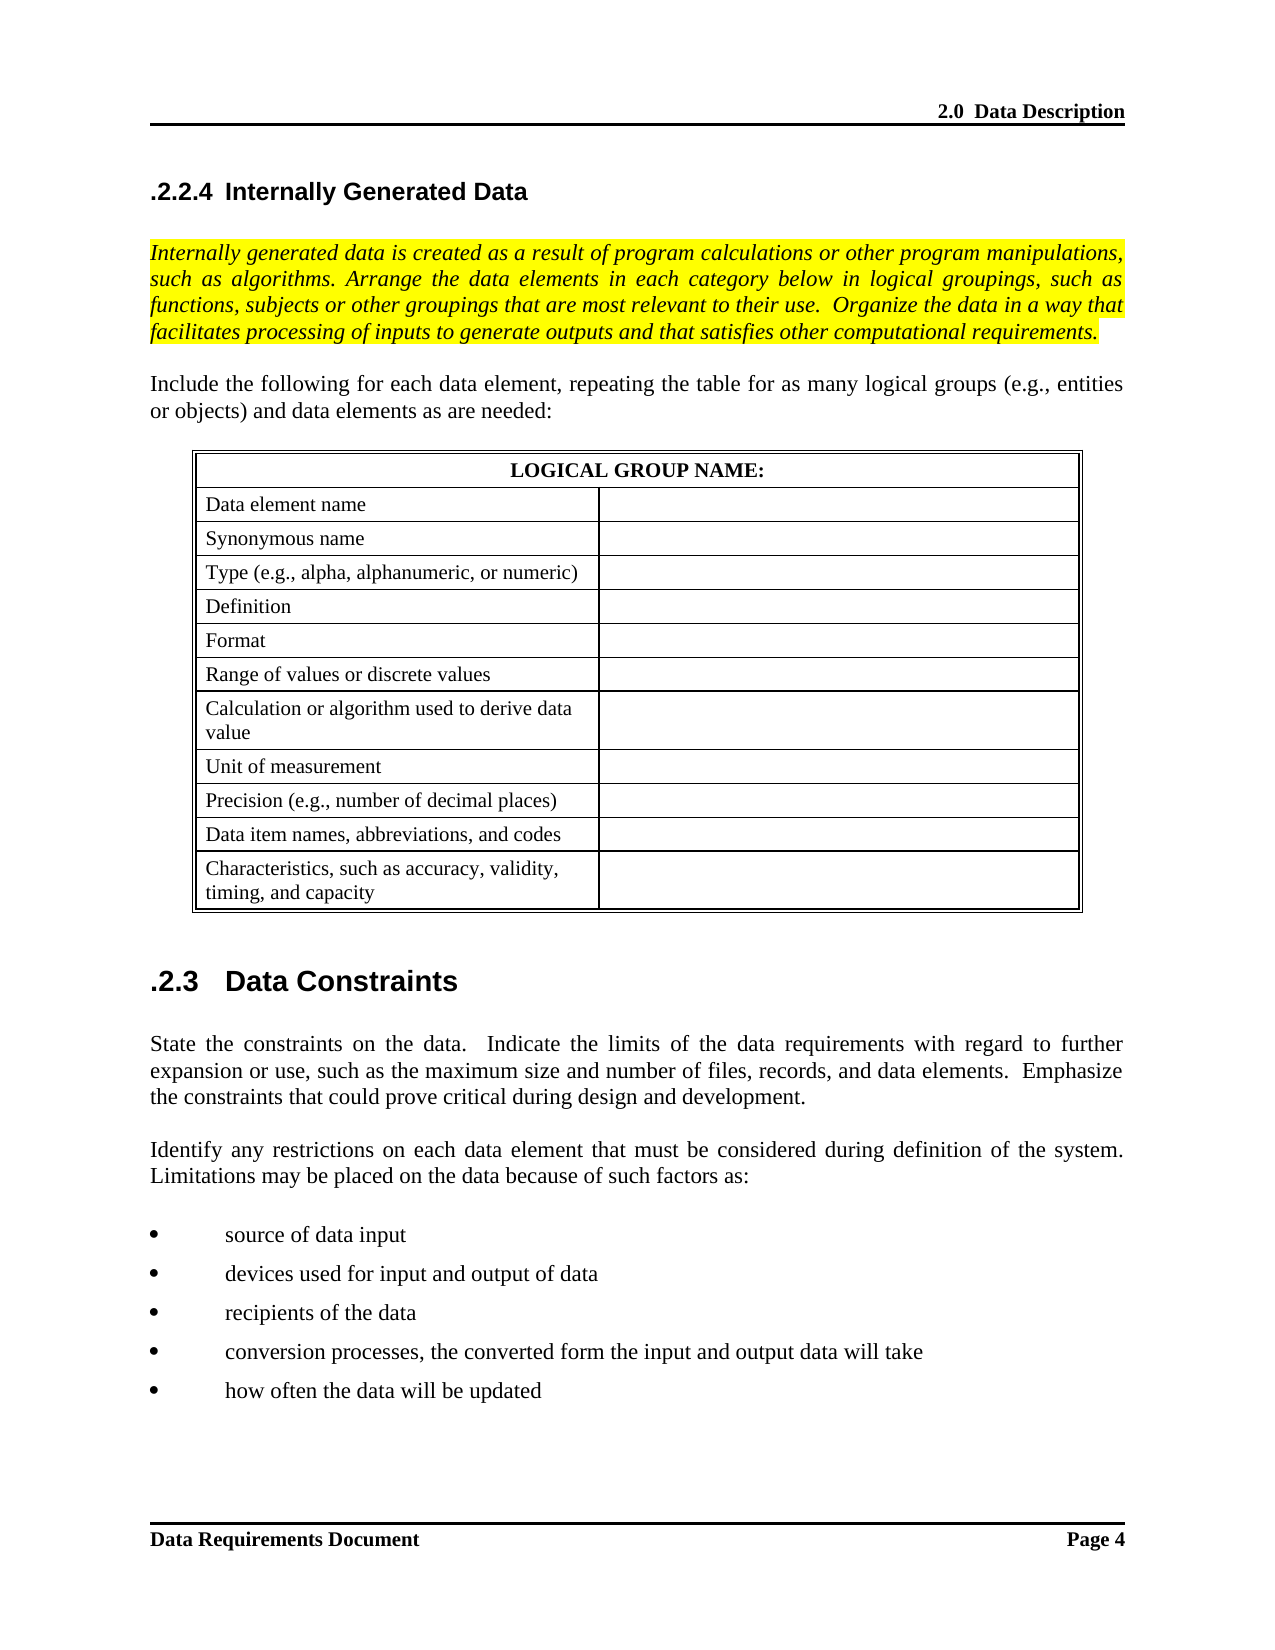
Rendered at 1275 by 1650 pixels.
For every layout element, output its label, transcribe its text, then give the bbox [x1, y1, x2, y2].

subtitle 2.3 Data Constraints [150, 964, 1125, 998]
table_cell [600, 556, 1078, 588]
table_cell Synonymous name [197, 522, 598, 554]
table_cell [600, 658, 1078, 690]
table_cell Unit of measurement [197, 750, 598, 782]
table_cell Data item names, abbreviations, and codes [197, 818, 598, 850]
table_header LOGICAL GROUP NAME: [197, 454, 1078, 487]
table_cell Range of values or discrete values [197, 658, 598, 690]
subtitle 2.2.4 Internally Generated Data [150, 177, 1125, 206]
table_cell [600, 522, 1078, 554]
table_cell [600, 488, 1078, 521]
table_cell [600, 784, 1078, 816]
table_cell [600, 590, 1078, 622]
text Internally generated data is created as a result of program calculations or other program manipulations, such as algorithms. Arrange the data elements in each category below in logical groupings, such as functions, subjects or other groupings that are most relevant to their use. Organize the data in a way that facilitates processing of inputs to generate outputs and that satisfies other computational requirements. [150, 239, 1125, 344]
table_cell [600, 818, 1078, 850]
list conversion processes, the converted form the input and output data will take [150, 1338, 1125, 1364]
table_cell Type (e.g., alpha, alphanumeric, or numeric) [197, 556, 598, 588]
list source of data input [150, 1221, 1125, 1248]
table_cell Precision (e.g., number of decimal places) [197, 784, 598, 816]
table_cell [600, 692, 1078, 748]
text Include the following for each data element, repeating the table for as many logical groups (e.g., entities or objects) and data elements as are needed: [150, 371, 1125, 423]
table_cell [600, 852, 1078, 908]
list how often the data will be updated [150, 1377, 1125, 1403]
table_cell Definition [197, 590, 598, 622]
table_cell Data element name [197, 488, 598, 521]
table_cell [600, 624, 1078, 656]
text Identify any restrictions on each data element that must be considered during definition of the system. Limitations may be placed on the data because of such factors as: [150, 1136, 1125, 1189]
table_cell [600, 750, 1078, 782]
list devices used for input and output of data [150, 1260, 1125, 1286]
text State the constraints on the data. Indicate the limits of the data requirements with regard to further expansion or use, such as the maximum size and number of files, records, and data elements. Emphasize the constraints that could prove critical during design and development. [150, 1031, 1125, 1109]
table_cell Format [197, 624, 598, 656]
table_cell Calculation or algorithm used to derive data value [197, 692, 598, 748]
table_cell Characteristics, such as accuracy, validity, timing, and capacity [197, 852, 598, 908]
list recipients of the data [150, 1299, 1125, 1325]
